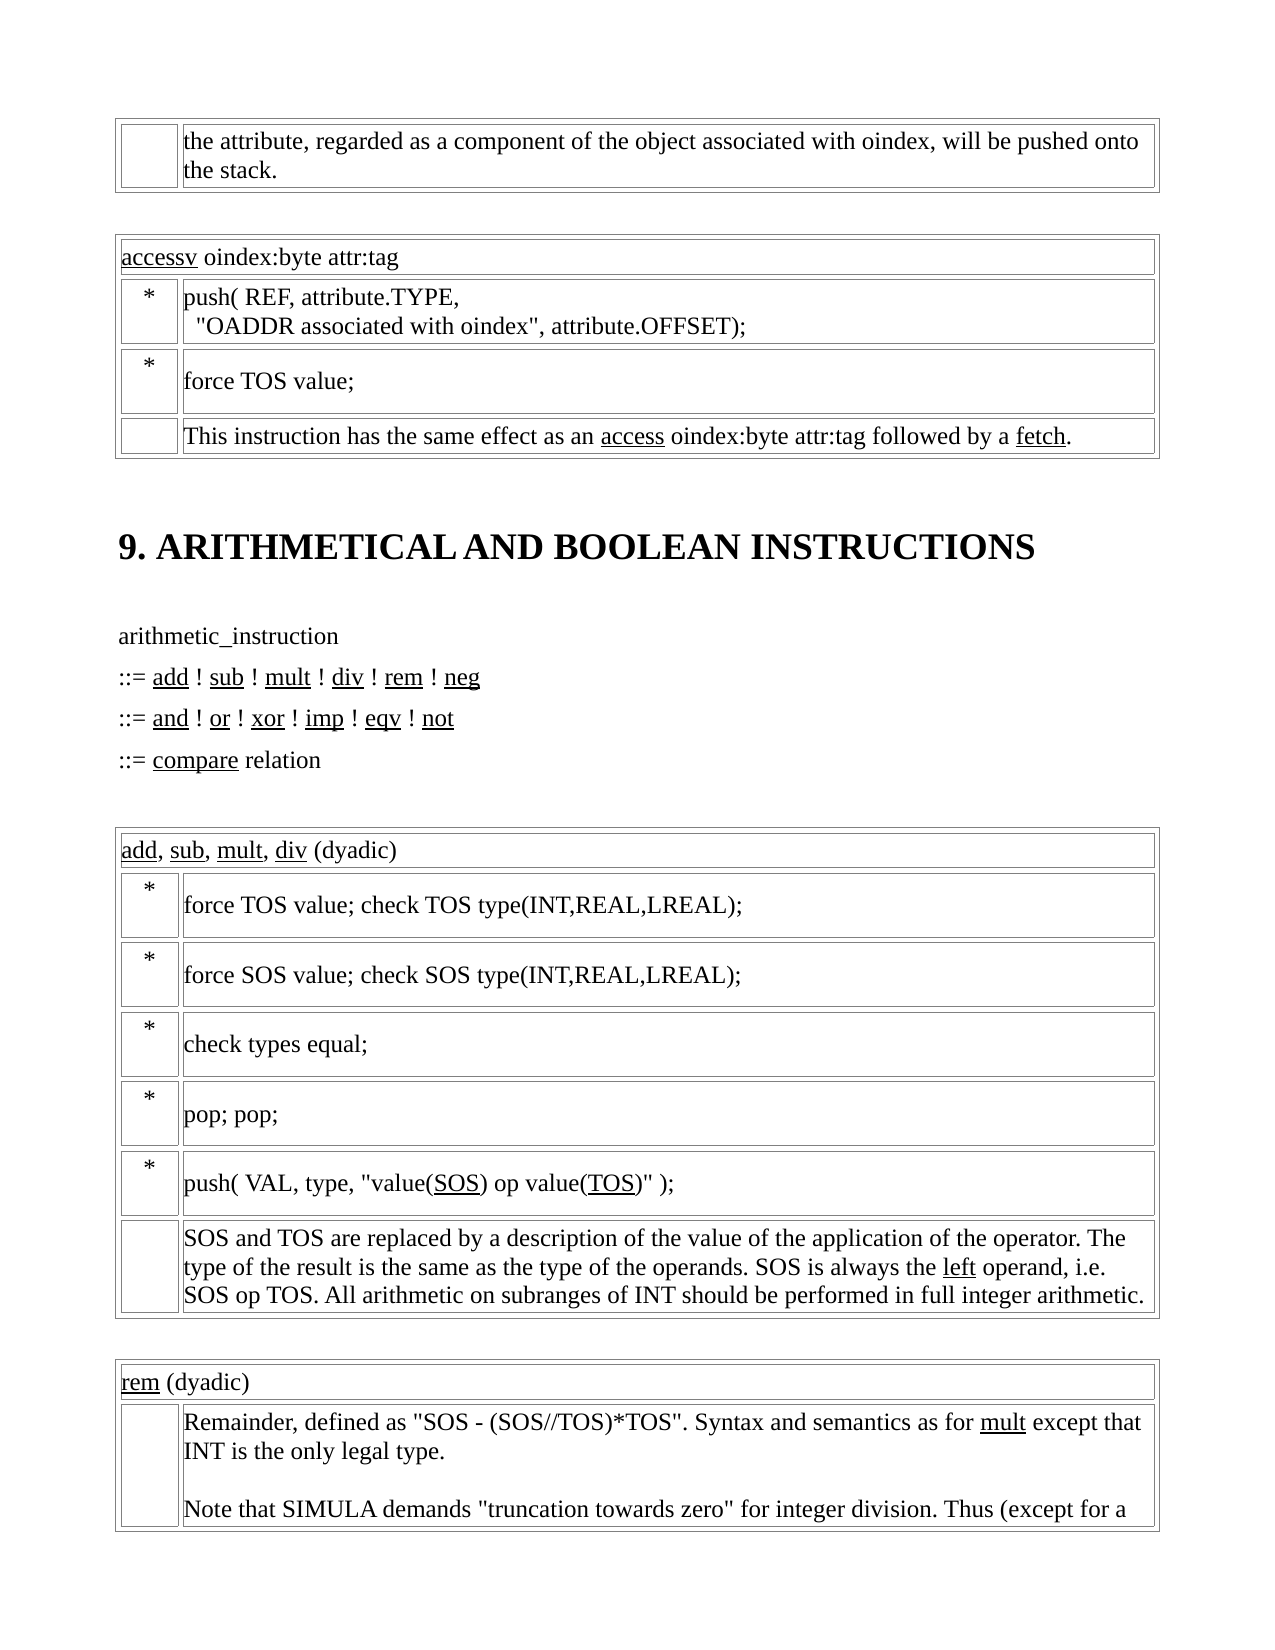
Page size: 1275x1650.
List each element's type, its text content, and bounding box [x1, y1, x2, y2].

table_cell [118, 119, 180, 187]
table_cell * [118, 274, 180, 343]
text ::= and ! or ! xor ! imp ! eqv ! not [118, 703, 1157, 732]
table_cell [118, 1215, 180, 1312]
table_cell force TOS value; [180, 343, 1157, 412]
table_cell * [118, 1145, 180, 1215]
table_cell [122, 1405, 178, 1526]
table_cell push( REF, attribute.TYPE, "OADDR associated with oindex", attribute.OFFSET); [180, 274, 1157, 343]
table_cell This instruction has the same effect as an access oindex:byte attr:tag followed by a fetch. [180, 413, 1157, 452]
table_cell push( VAL, type, "value(SOS) op value(TOS)" ); [180, 1145, 1157, 1215]
text ::= compare relation [118, 745, 1157, 773]
table_cell Remainder, defined as "SOS - (SOS//TOS)*TOS". Syntax and semantics as for mult except that INT is the only legal type. Note that SIMULA demands "truncation towards zero" for integer division. Thus (except for a [180, 1399, 1157, 1526]
table_cell [118, 1399, 180, 1526]
table_cell force SOS value; check SOS type(INT,REAL,LREAL); [180, 937, 1157, 1006]
table_cell * [118, 867, 180, 937]
table_cell * [118, 1076, 180, 1145]
table_cell force TOS value; check TOS type(INT,REAL,LREAL); [180, 867, 1157, 937]
table_cell [118, 413, 180, 452]
table_header rem (dyadic) [118, 1360, 1157, 1399]
table_cell pop; pop; [180, 1076, 1157, 1145]
table_cell * [118, 937, 180, 1006]
table_cell [122, 125, 177, 187]
table_cell [122, 1221, 178, 1312]
table_cell SOS and TOS are replaced by a description of the value of the application of the operator. The type of the result is the same as the type of the operands. SOS is always the left operand, i.e. SOS op TOS. All arithmetic on subranges of INT should be performed in full integer arithmetic. [180, 1215, 1157, 1312]
table_cell * [118, 1006, 180, 1076]
table_cell check types equal; [180, 1006, 1157, 1076]
text arithmetic_instruction [118, 621, 1157, 650]
table_cell [122, 419, 177, 452]
table_cell the attribute, regarded as a component of the object associated with oindex, will be pushed onto the stack. [180, 119, 1157, 187]
subtitle 9. ARITHMETICAL AND BOOLEAN INSTRUCTIONS [118, 524, 1157, 567]
table_header accessv oindex:byte attr:tag [118, 235, 1157, 273]
text ::= add ! sub ! mult ! div ! rem ! neg [118, 662, 1157, 691]
table_header add, sub, mult, div (dyadic) [118, 828, 1157, 867]
table_cell * [118, 343, 180, 412]
